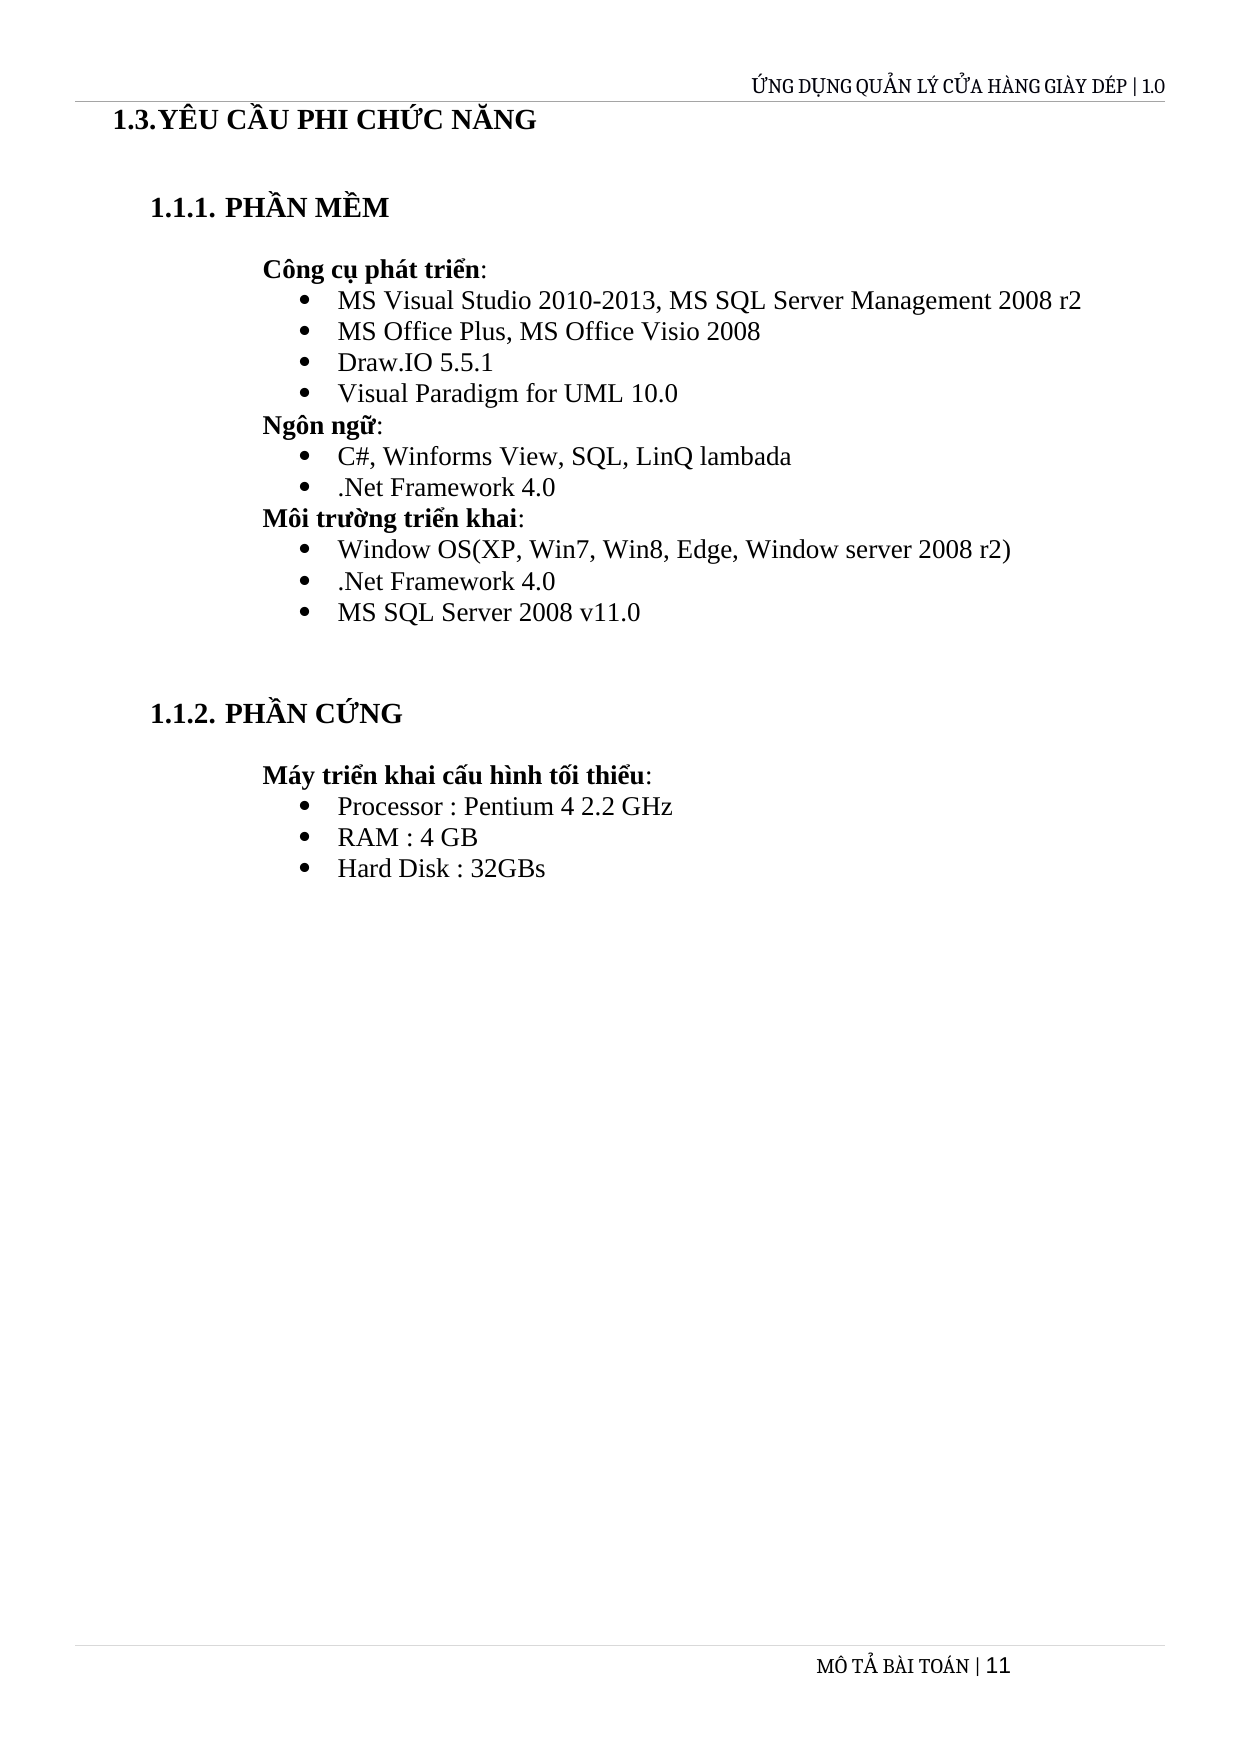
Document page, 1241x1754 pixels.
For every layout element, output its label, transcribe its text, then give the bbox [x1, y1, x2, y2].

list .Net Framework 4.0 [300, 471, 1165, 502]
text Môi trường triển khai: [262, 502, 1165, 534]
text Công cụ phát triển: [262, 253, 1165, 284]
list MS Office Plus, MS Office Visio 2008 [300, 315, 1165, 346]
text Ngôn ngữ: [262, 409, 1165, 440]
subtitle YÊU CẦU PHI CHỨC NĂNG [112, 102, 1165, 136]
list Hard Disk : 32GBs [300, 852, 1165, 884]
list Draw.IO 5.5.1 [300, 346, 1165, 378]
subtitle PHẦN CỨNG [150, 696, 1165, 729]
text Máy triển khai cấu hình tối thiểu: [262, 759, 1165, 790]
list RAM : 4 GB [300, 821, 1165, 852]
list Window OS(XP, Win7, Win8, Edge, Window server 2008 r2) [300, 534, 1165, 565]
list .Net Framework 4.0 [300, 565, 1165, 596]
list MS SQL Server 2008 v11.0 [300, 596, 1165, 627]
subtitle PHẦN MỀM [150, 190, 1165, 223]
list Processor : Pentium 4 2.2 GHz [300, 790, 1165, 821]
list MS Visual Studio 2010-2013, MS SQL Server Management 2008 r2 [300, 284, 1165, 315]
list C#, Winforms View, SQL, LinQ lambada [300, 440, 1165, 471]
list Visual Paradigm for UML 10.0 [300, 378, 1165, 409]
